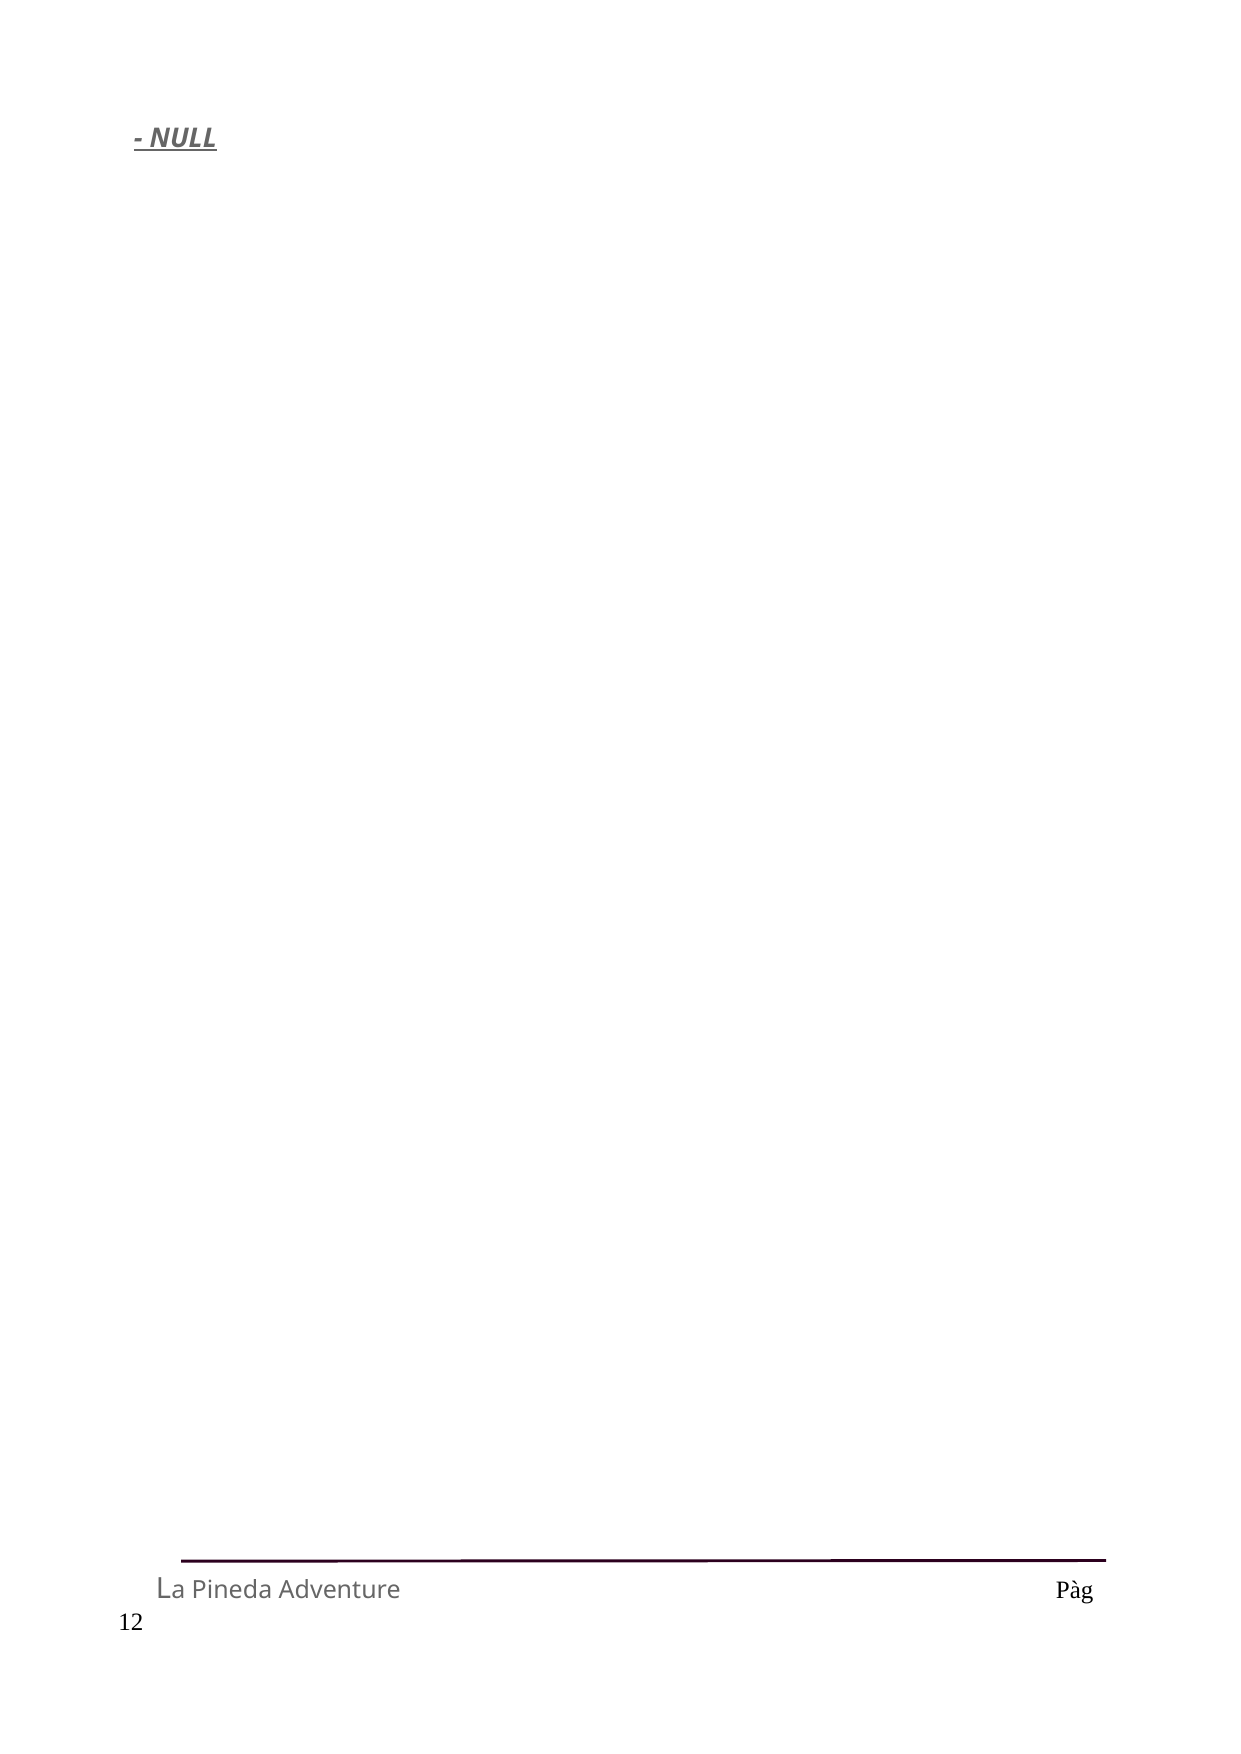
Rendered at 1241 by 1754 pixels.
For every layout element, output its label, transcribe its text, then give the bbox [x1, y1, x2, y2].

text - NULL [134, 118, 1106, 155]
